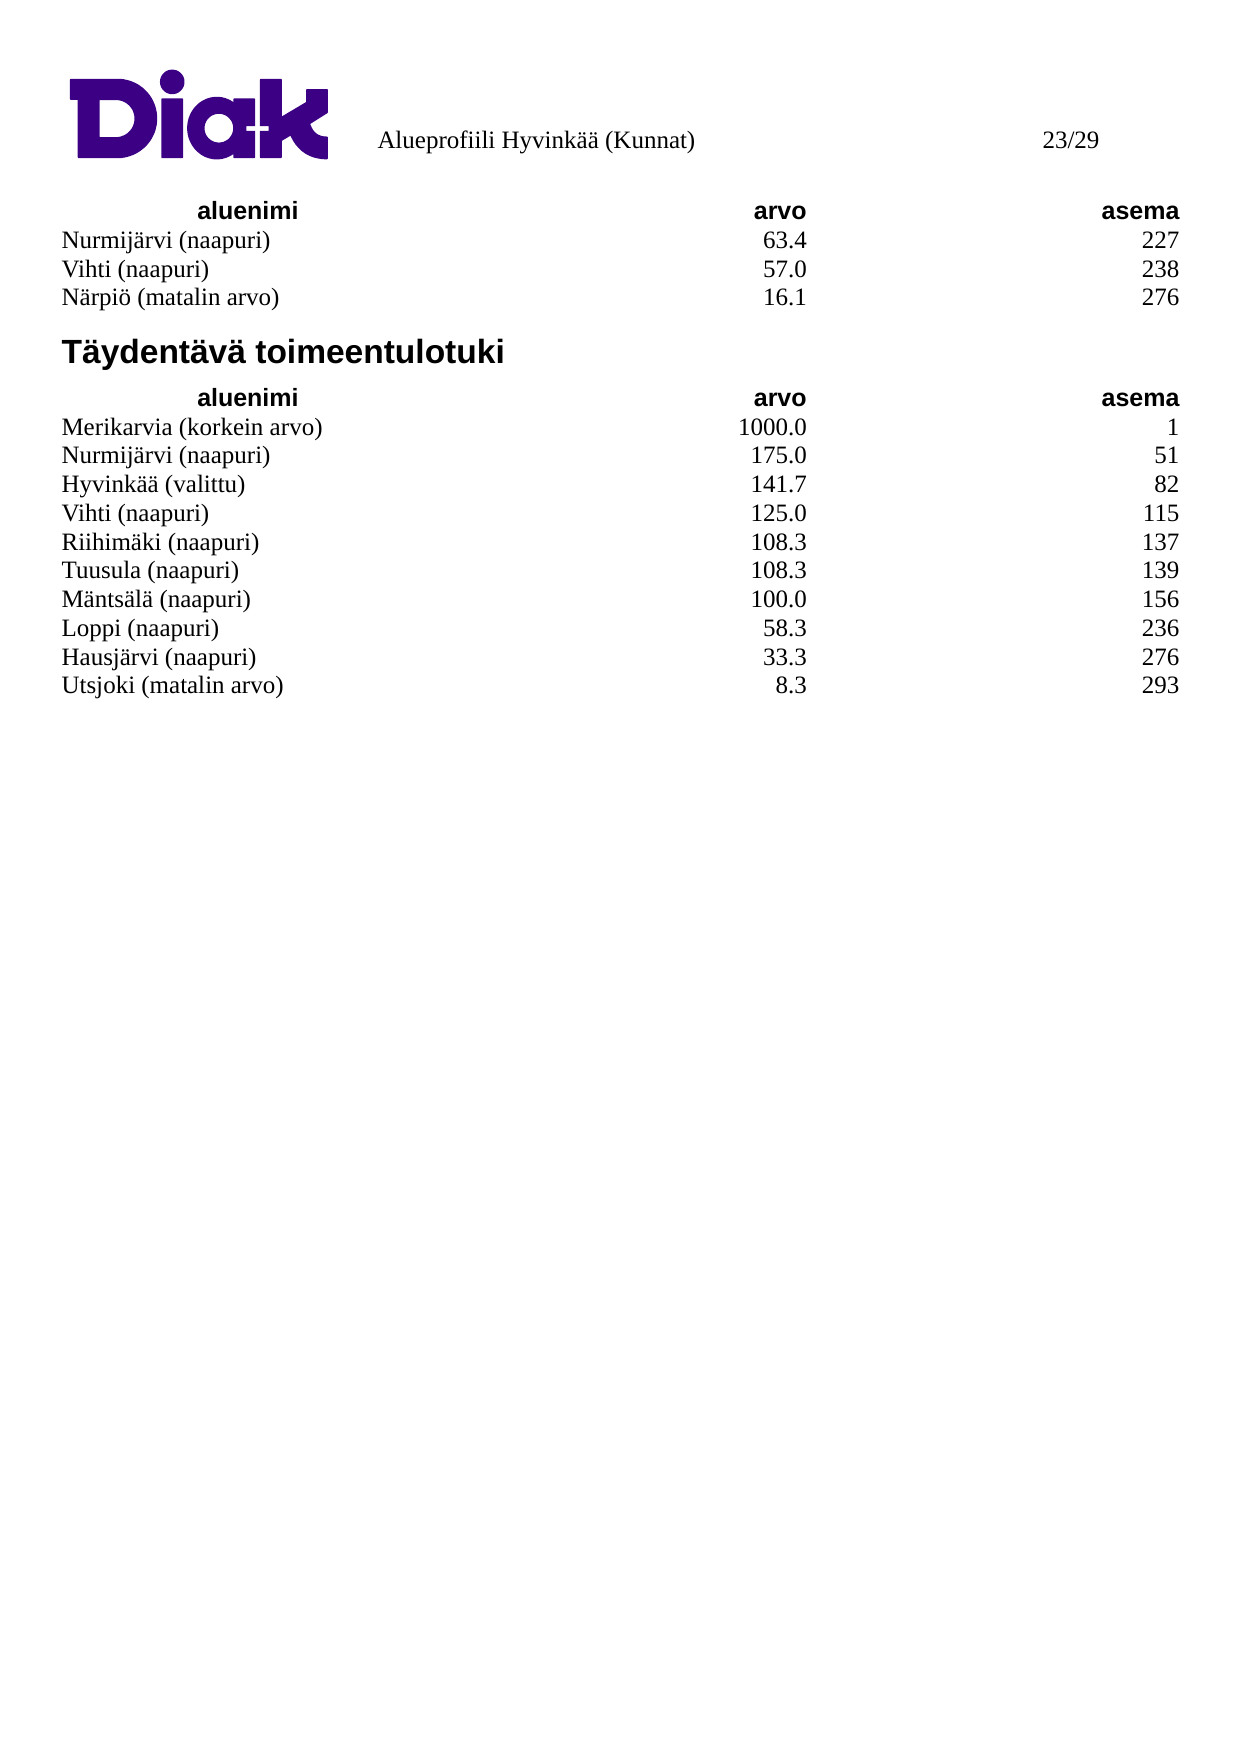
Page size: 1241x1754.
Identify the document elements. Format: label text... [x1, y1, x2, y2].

table_cell 125.0 [434, 498, 806, 527]
table_header aluenimi [61, 383, 434, 412]
table_cell 1 [806, 412, 1179, 441]
table_cell 276 [806, 642, 1179, 671]
table_cell Riihimäki (naapuri) [61, 527, 434, 556]
table_cell 175.0 [434, 441, 806, 469]
table_cell 57.0 [434, 254, 806, 282]
table_cell Hyvinkää (valittu) [61, 469, 434, 498]
table_cell 139 [806, 556, 1179, 584]
table_cell 16.1 [434, 283, 806, 311]
table_cell 58.3 [434, 613, 806, 642]
table_header asema [806, 196, 1179, 225]
table_cell Närpiö (matalin arvo) [61, 283, 434, 311]
table_cell 108.3 [434, 556, 806, 584]
table_cell 293 [806, 671, 1179, 699]
table_cell 108.3 [434, 527, 806, 556]
table_cell Merikarvia (korkein arvo) [61, 412, 434, 441]
table_cell Mäntsälä (naapuri) [61, 584, 434, 613]
table_header asema [806, 383, 1179, 412]
table_header arvo [434, 196, 806, 225]
table_cell 82 [806, 469, 1179, 498]
table_cell Vihti (naapuri) [61, 254, 434, 282]
table_cell 156 [806, 584, 1179, 613]
table_cell Tuusula (naapuri) [61, 556, 434, 584]
table_cell Utsjoki (matalin arvo) [61, 671, 434, 699]
table_cell Hausjärvi (naapuri) [61, 642, 434, 671]
table_cell Nurmijärvi (naapuri) [61, 225, 434, 254]
table_cell 141.7 [434, 469, 806, 498]
subtitle Täydentävä toimeentulotuki [61, 332, 1179, 371]
table_cell 1000.0 [434, 412, 806, 441]
table_cell 137 [806, 527, 1179, 556]
table_cell 63.4 [434, 225, 806, 254]
table_cell 100.0 [434, 584, 806, 613]
table_cell Nurmijärvi (naapuri) [61, 441, 434, 469]
table_cell 276 [806, 283, 1179, 311]
table_cell 236 [806, 613, 1179, 642]
table_cell 8.3 [434, 671, 806, 699]
table_cell 51 [806, 441, 1179, 469]
table_cell 227 [806, 225, 1179, 254]
table_cell 33.3 [434, 642, 806, 671]
table_header aluenimi [61, 196, 434, 225]
table_cell Loppi (naapuri) [61, 613, 434, 642]
table_cell Vihti (naapuri) [61, 498, 434, 527]
table_cell 238 [806, 254, 1179, 282]
table_cell 115 [806, 498, 1179, 527]
table_header arvo [434, 383, 806, 412]
